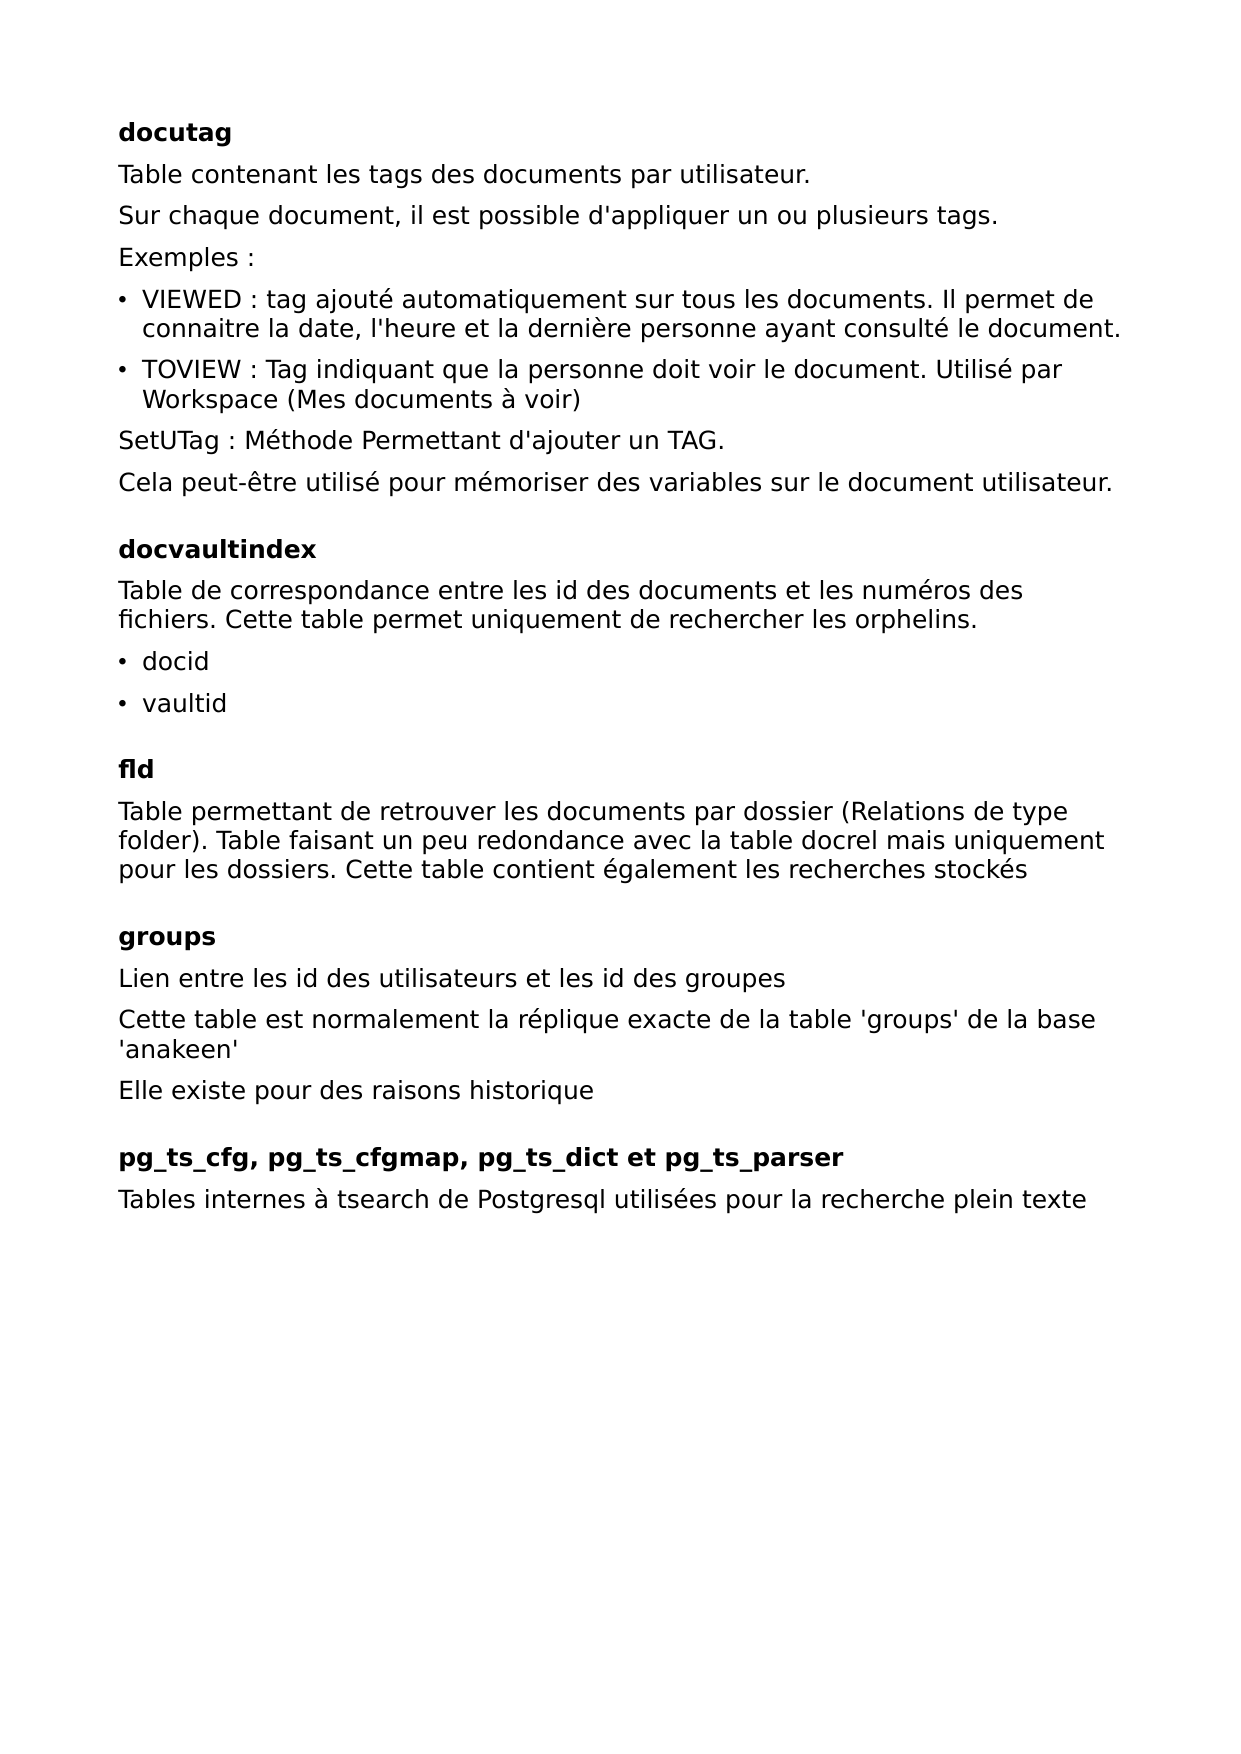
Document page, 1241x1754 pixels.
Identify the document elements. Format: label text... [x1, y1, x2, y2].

text Lien entre les id des utilisateurs et les id des groupes [118, 964, 1122, 993]
text Elle existe pour des raisons historique [118, 1076, 1122, 1106]
text Tables internes à tsearch de Postgresql utilisées pour la recherche plein texte [118, 1185, 1122, 1214]
subtitle docvaultindex [118, 535, 1122, 564]
text Cette table est normalement la réplique exacte de la table 'groups' de la base 'anakeen' [118, 1006, 1122, 1064]
text Cela peut-être utilisé pour mémoriser des variables sur le document utilisateur. [118, 468, 1122, 497]
subtitle docutag [118, 118, 1122, 147]
subtitle pg_ts_cfg, pg_ts_cfgmap, pg_ts_dict et pg_ts_parser [118, 1143, 1122, 1172]
text Table contenant les tags des documents par utilisateur. [118, 160, 1122, 189]
list VIEWED : tag ajouté automatiquement sur tous les documents. Il permet de connaitre la date, l'heure et la dernière personne ayant consulté le document. [118, 285, 1122, 343]
list TOVIEW : Tag indiquant que la personne doit voir le document. Utilisé par Workspace (Mes documents à voir) [118, 356, 1122, 414]
subtitle fld [118, 756, 1122, 785]
text Table permettant de retrouver les documents par dossier (Relations de type folder). Table faisant un peu redondance avec la table docrel mais uniquement pour les dossiers. Cette table contient également les recherches stockés [118, 797, 1122, 885]
subtitle groups [118, 922, 1122, 951]
text Sur chaque document, il est possible d'appliquer un ou plusieurs tags. [118, 201, 1122, 231]
text Table de correspondance entre les id des documents et les numéros des fichiers. Cette table permet uniquement de rechercher les orphelins. [118, 576, 1122, 635]
text SetUTag : Méthode Permettant d'ajouter un TAG. [118, 426, 1122, 456]
list docid [118, 647, 1122, 676]
list vaultid [118, 689, 1122, 718]
text Exemples : [118, 243, 1122, 272]
